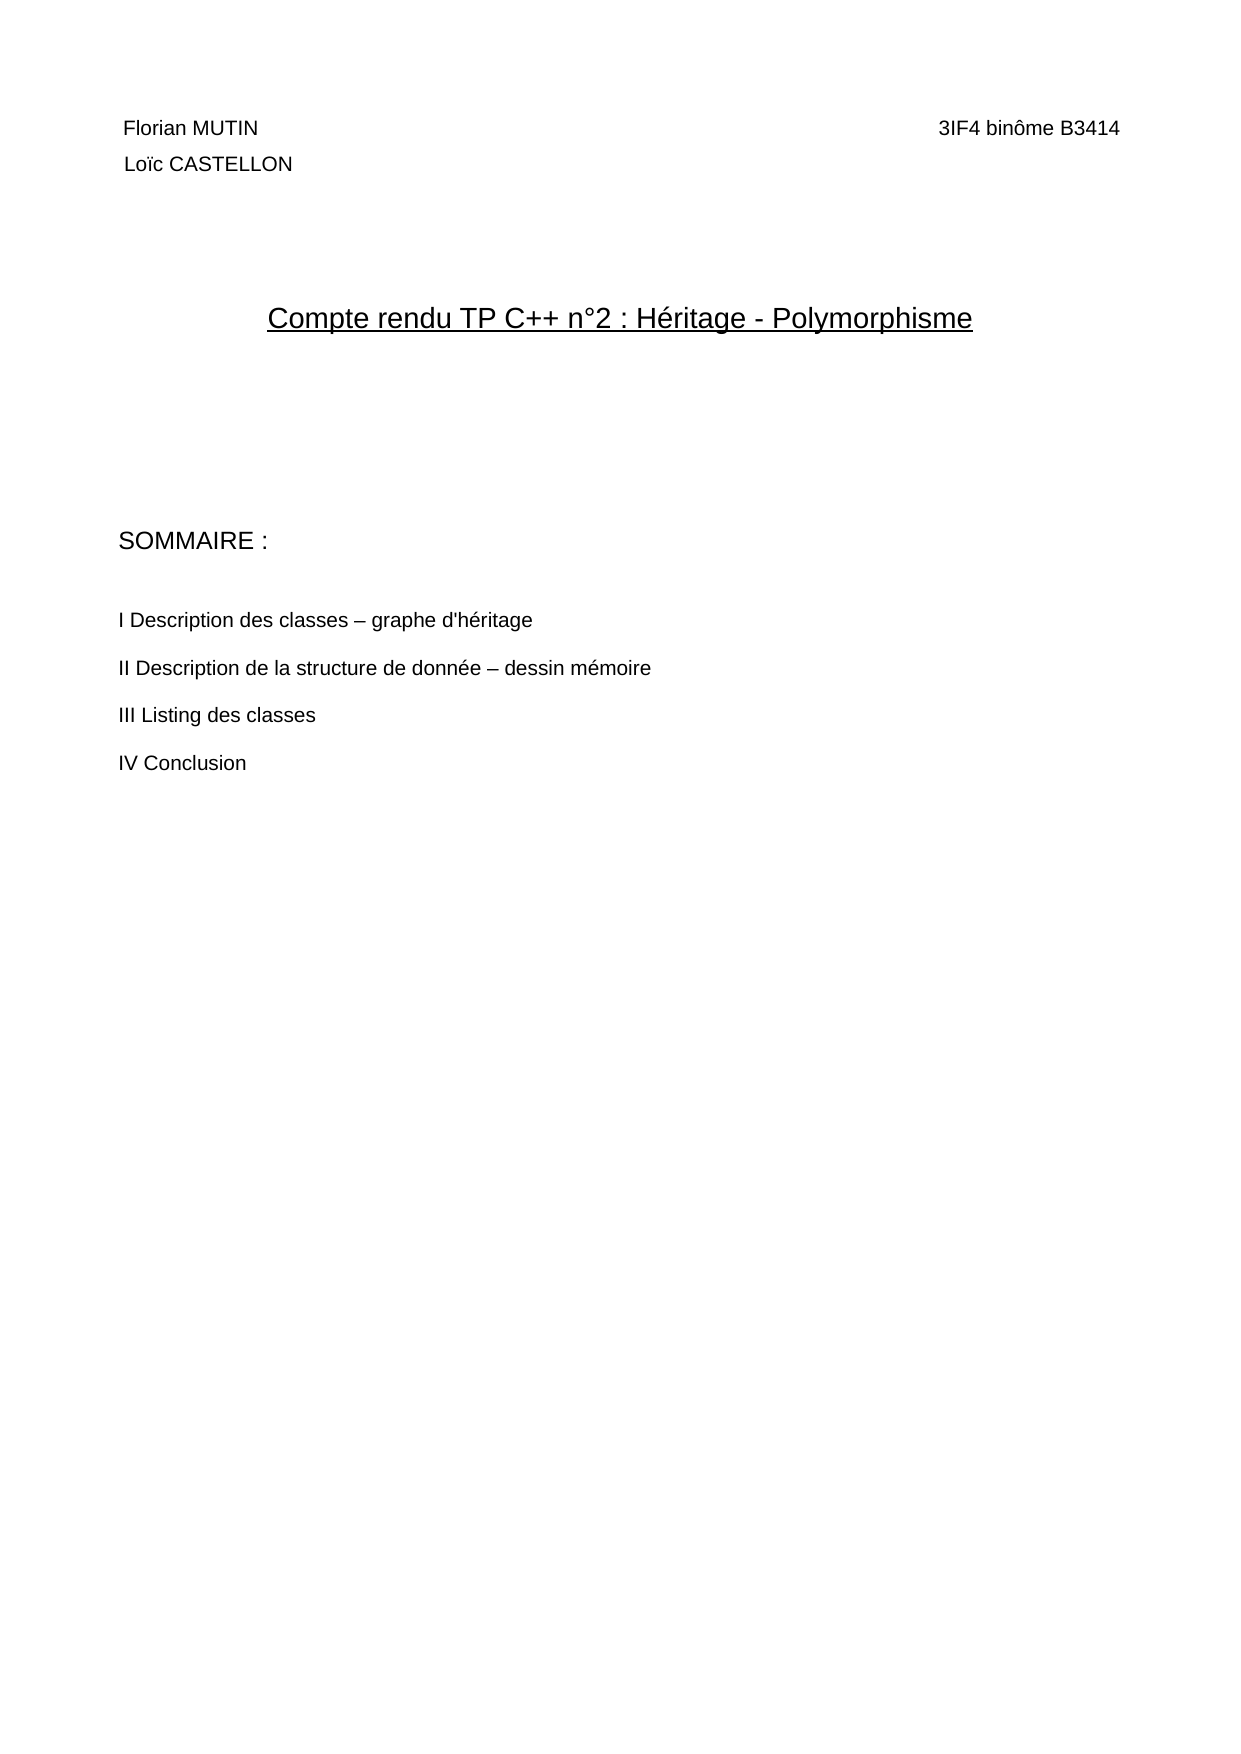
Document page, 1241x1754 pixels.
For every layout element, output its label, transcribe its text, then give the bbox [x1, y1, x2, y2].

text II Description de la structure de donnée – dessin mémoire [118, 655, 1122, 679]
text Loïc CASTELLON [118, 154, 1122, 176]
text III Listing des classes [118, 703, 1122, 727]
text Florian MUTIN 3IF4 binôme B3414 [118, 118, 1122, 140]
text I Description des classes – graphe d'héritage [118, 607, 1122, 631]
text IV Conclusion [118, 751, 1122, 775]
text Compte rendu TP C++ n°2 : Héritage - Polymorphisme [118, 301, 1122, 334]
text SOMMAIRE : [118, 526, 1122, 555]
